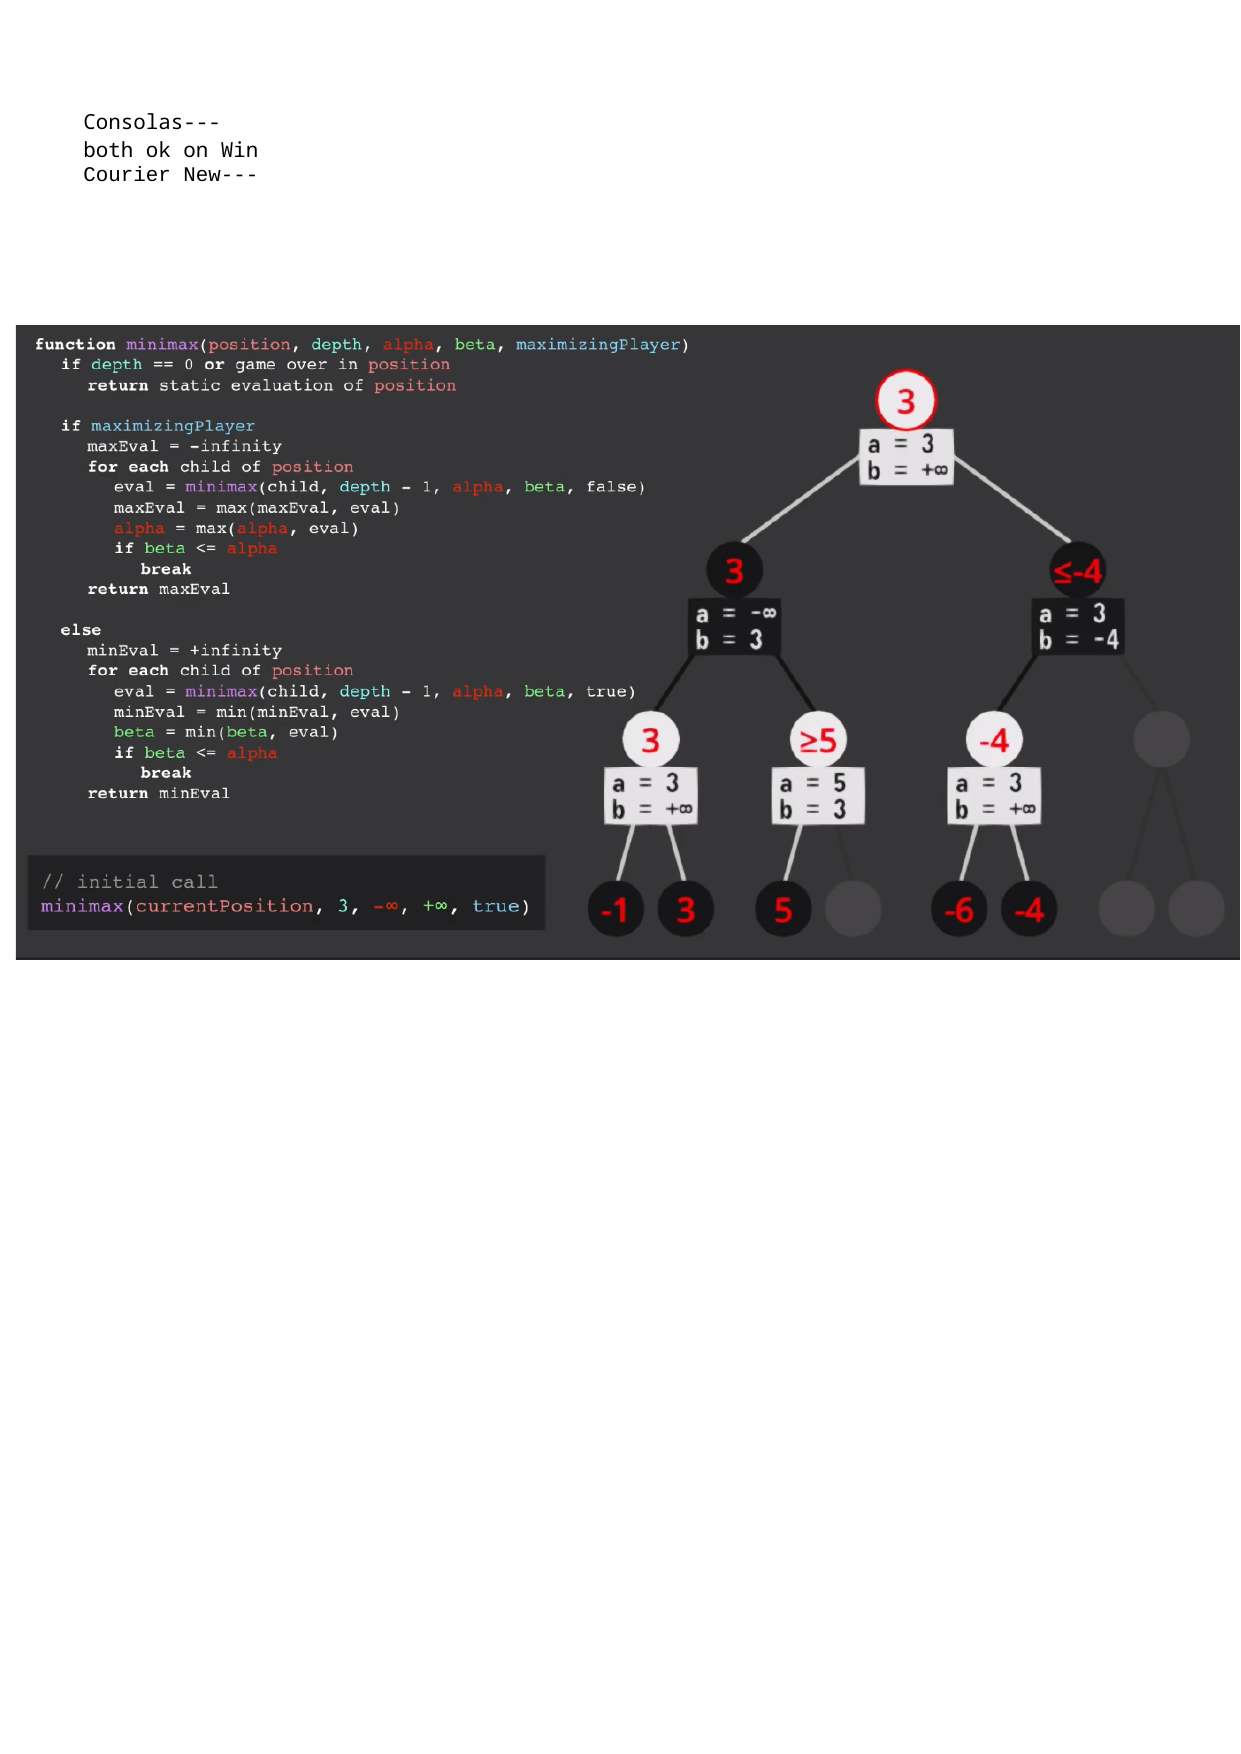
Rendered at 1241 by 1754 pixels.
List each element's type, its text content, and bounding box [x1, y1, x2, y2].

text Consolas--- [83, 107, 1168, 135]
text Courier New--- [83, 164, 1168, 187]
picture [15, 325, 1240, 960]
text both ok on Win [83, 135, 1168, 164]
